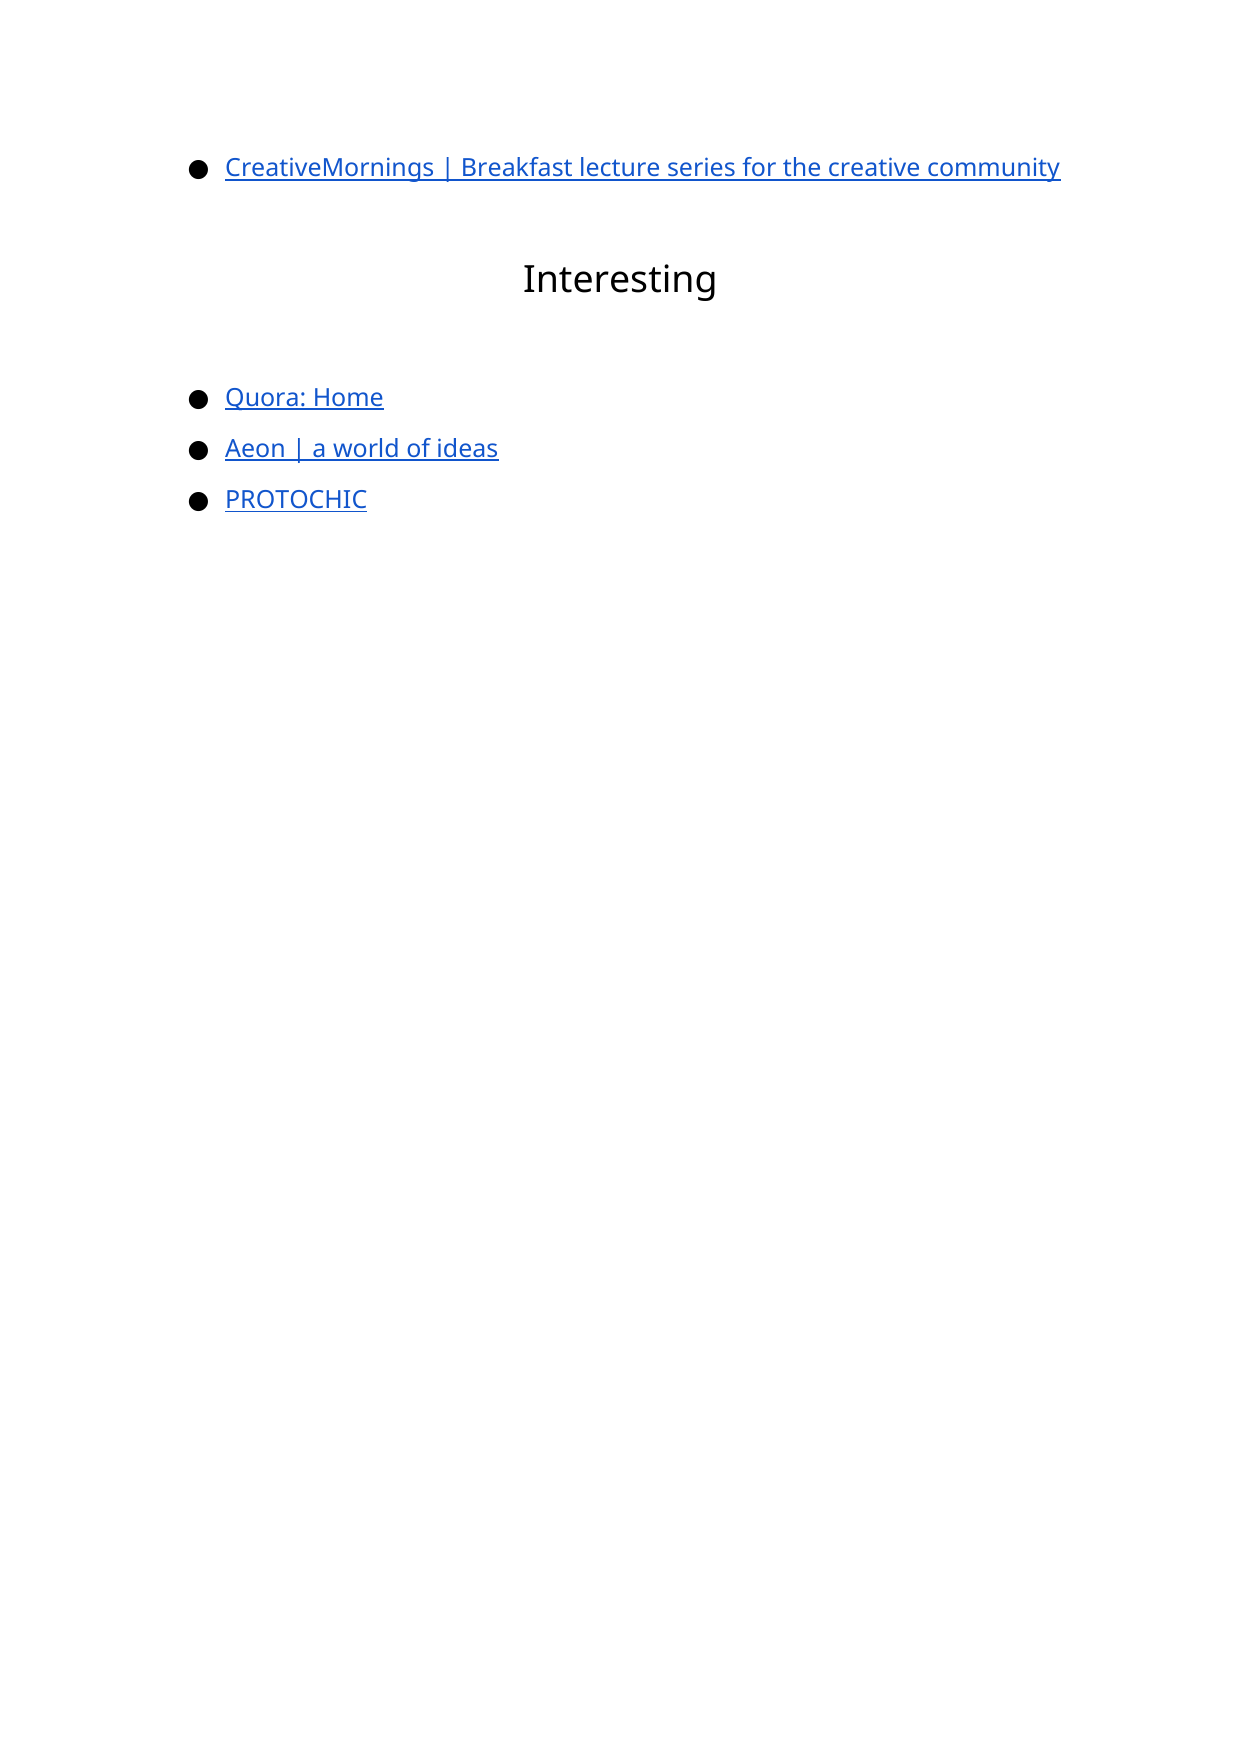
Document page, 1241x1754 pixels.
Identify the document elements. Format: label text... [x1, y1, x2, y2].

list Quora: Home [187, 380, 1090, 414]
list PROTOCHIC [187, 482, 1090, 516]
list CreativeMornings | Breakfast lecture series for the creative community [187, 150, 1090, 184]
text Interesting [150, 252, 1090, 303]
list Aeon | a world of ideas [187, 431, 1090, 465]
